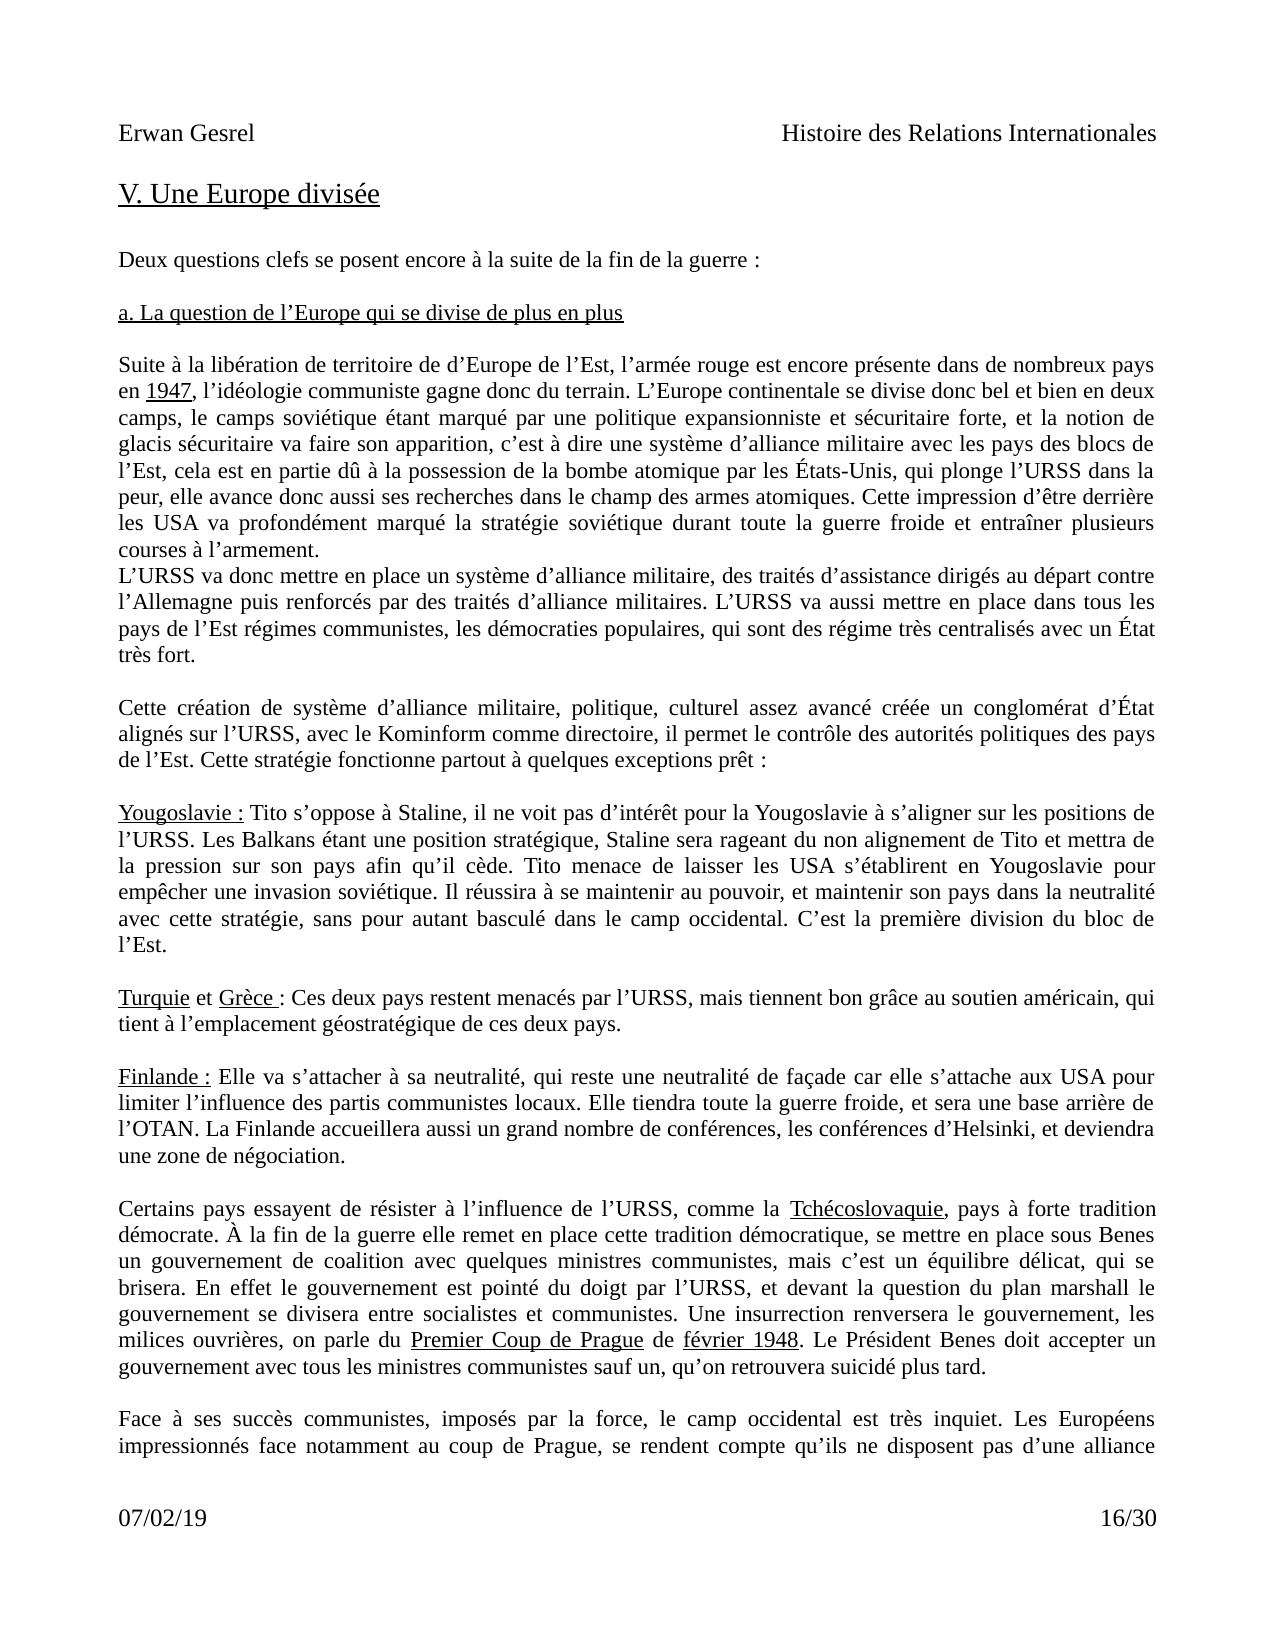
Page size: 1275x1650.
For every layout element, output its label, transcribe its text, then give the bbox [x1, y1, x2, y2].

text Cette création de système d’alliance militaire, politique, culturel assez avancé créée un conglomérat d’État alignés sur l’URSS, avec le Kominform comme directoire, il permet le contrôle des autorités politiques des pays de l’Est. Cette stratégie fonctionne partout à quelques exceptions prêt : [118, 694, 1157, 773]
text Face à ses succès communistes, imposés par la force, le camp occidental est très inquiet. Les Européens impressionnés face notamment au coup de Prague, se rendent compte qu’ils ne disposent pas d’une alliance [118, 1405, 1157, 1458]
text V. Une Europe divisée [118, 176, 1157, 210]
text L’URSS va donc mettre en place un système d’alliance militaire, des traités d’assistance dirigés au départ contre l’Allemagne puis renforcés par des traités d’alliance militaires. L’URSS va aussi mettre en place dans tous les pays de l’Est régimes communistes, les démocraties populaires, qui sont des régime très centralisés avec un État très fort. [118, 562, 1157, 667]
text Turquie et Grèce : Ces deux pays restent menacés par l’URSS, mais tiennent bon grâce au soutien américain, qui tient à l’emplacement géostratégique de ces deux pays. [118, 984, 1157, 1036]
text Finlande : Elle va s’attacher à sa neutralité, qui reste une neutralité de façade car elle s’attache aux USA pour limiter l’influence des partis communistes locaux. Elle tiendra toute la guerre froide, et sera une base arrière de l’OTAN. La Finlande accueillera aussi un grand nombre de conférences, les conférences d’Helsinki, et deviendra une zone de négociation. [118, 1063, 1157, 1168]
text Certains pays essayent de résister à l’influence de l’URSS, comme la Tchécoslovaquie, pays à forte tradition démocrate. À la fin de la guerre elle remet en place cette tradition démocratique, se mettre en place sous Benes un gouvernement de coalition avec quelques ministres communistes, mais c’est un équilibre délicat, qui se brisera. En effet le gouvernement est pointé du doigt par l’URSS, et devant la question du plan marshall le gouvernement se divisera entre socialistes et communistes. Une insurrection renversera le gouvernement, les milices ouvrières, on parle du Premier Coup de Prague de février 1948. Le Président Benes doit accepter un gouvernement avec tous les ministres communistes sauf un, qu’on retrouvera suicidé plus tard. [118, 1194, 1157, 1379]
text a. La question de l’Europe qui se divise de plus en plus [118, 298, 1157, 325]
text Suite à la libération de territoire de d’Europe de l’Est, l’armée rouge est encore présente dans de nombreux pays en 1947, l’idéologie communiste gagne donc du terrain. L’Europe continentale se divise donc bel et bien en deux camps, le camps soviétique étant marqué par une politique expansionniste et sécuritaire forte, et la notion de glacis sécuritaire va faire son apparition, c’est à dire une système d’alliance militaire avec les pays des blocs de l’Est, cela est en partie dû à la possession de la bombe atomique par les États-Unis, qui plonge l’URSS dans la peur, elle avance donc aussi ses recherches dans le champ des armes atomiques. Cette impression d’être derrière les USA va profondément marqué la stratégie soviétique durant toute la guerre froide et entraîner plusieurs courses à l’armement. [118, 325, 1157, 562]
text Deux questions clefs se posent encore à la suite de la fin de la guerre : [118, 246, 1157, 272]
text Yougoslavie : Tito s’oppose à Staline, il ne voit pas d’intérêt pour la Yougoslavie à s’aligner sur les positions de l’URSS. Les Balkans étant une position stratégique, Staline sera rageant du non alignement de Tito et mettra de la pression sur son pays afin qu’il cède. Tito menace de laisser les USA s’établirent en Yougoslavie pour empêcher une invasion soviétique. Il réussira à se maintenir au pouvoir, et maintenir son pays dans la neutralité avec cette stratégie, sans pour autant basculé dans le camp occidental. C’est la première division du bloc de l’Est. [118, 773, 1157, 957]
